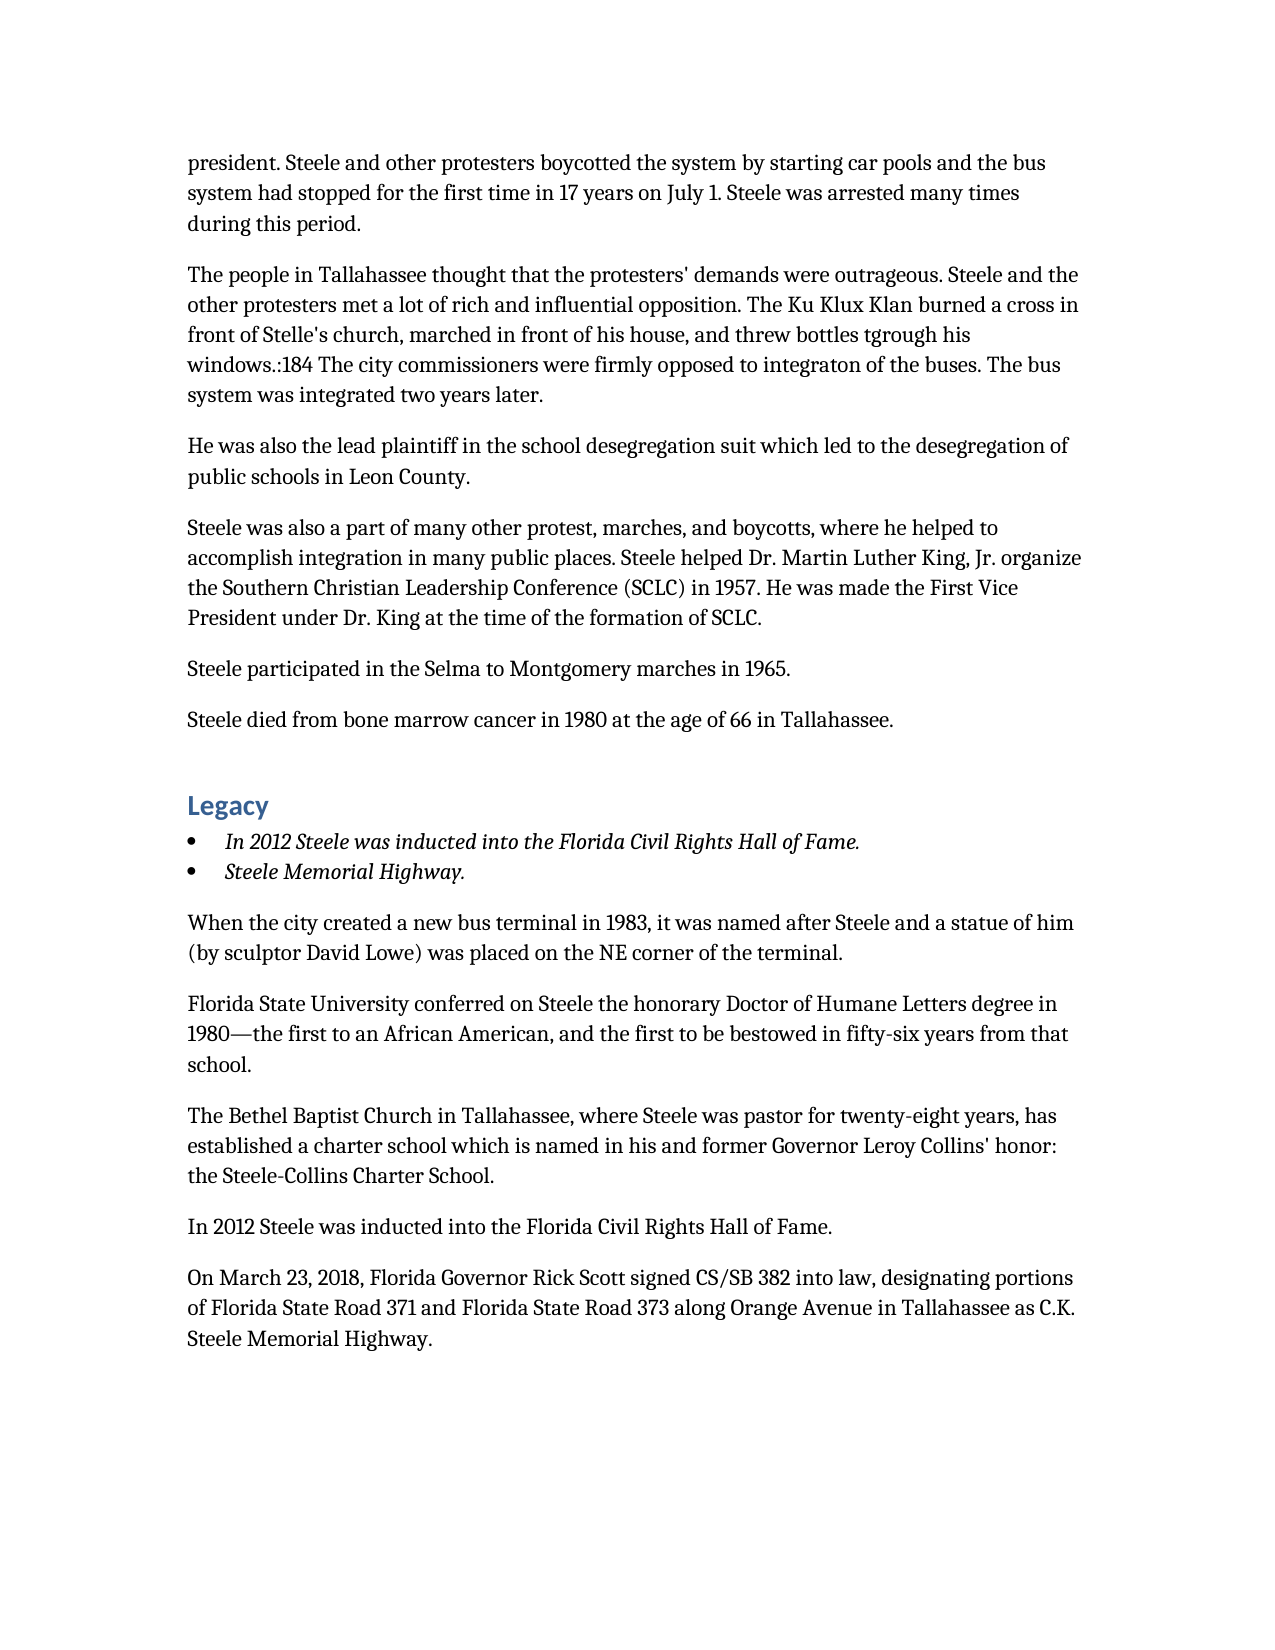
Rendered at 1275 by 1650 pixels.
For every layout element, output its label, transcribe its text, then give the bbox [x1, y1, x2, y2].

text Steele participated in the Selma to Montgomery marches in 1965. [187, 656, 1087, 683]
list Steele Memorial Highway. [187, 859, 1087, 885]
text The Bethel Baptist Church in Tallahassee, where Steele was pastor for twenty-eight years, has established a charter school which is named in his and former Governor Leroy Collins' honor: the Steele-Collins Charter School. [187, 1102, 1087, 1189]
subtitle Legacy [187, 787, 1087, 823]
text On March 23, 2018, Florida Governor Rick Scott signed CS/SB 382 into law, designating portions of Florida State Road 371 and Florida State Road 373 along Orange Avenue in Tallahassee as C.K. Steele Memorial Highway. [187, 1265, 1087, 1352]
text Florida State University conferred on Steele the honorary Doctor of Humane Letters degree in 1980—the first to an African American, and the first to be bestowed in fifty-six years from that school. [187, 991, 1087, 1078]
text Steele was also a part of many other protest, marches, and boycotts, where he helped to accomplish integration in many public places. Steele helped Dr. Martin Luther King, Jr. organize the Southern Christian Leadership Conference (SCLC) in 1957. He was made the First Vice President under Dr. King at the time of the formation of SCLC. [187, 514, 1087, 632]
text In 2012 Steele was inducted into the Florida Civil Rights Hall of Fame. [187, 1214, 1087, 1240]
text president. Steele and other protesters boycotted the system by starting car pools and the bus system had stopped for the first time in 17 years on July 1. Steele was arrested many times during this period. [187, 150, 1087, 237]
text Steele died from bone marrow cancer in 1980 at the age of 66 in Tallahassee. [187, 707, 1087, 734]
text When the city created a new bus terminal in 1983, it was named after Steele and a statue of him (by sculptor David Lowe) was placed on the NE corner of the terminal. [187, 910, 1087, 966]
text He was also the lead plaintiff in the school desegregation suit which led to the desegregation of public schools in Leon County. [187, 433, 1087, 490]
list In 2012 Steele was inducted into the Florida Civil Rights Hall of Fame. [187, 828, 1087, 855]
text The people in Tallahassee thought that the protesters' demands were outrageous. Steele and the other protesters met a lot of rich and influential opposition. The Ku Klux Klan burned a cross in front of Stelle's church, marched in front of his house, and threw bottles tgrough his windows.:184 The city commissioners were firmly opposed to integraton of the buses. The bus system was integrated two years later. [187, 261, 1087, 409]
